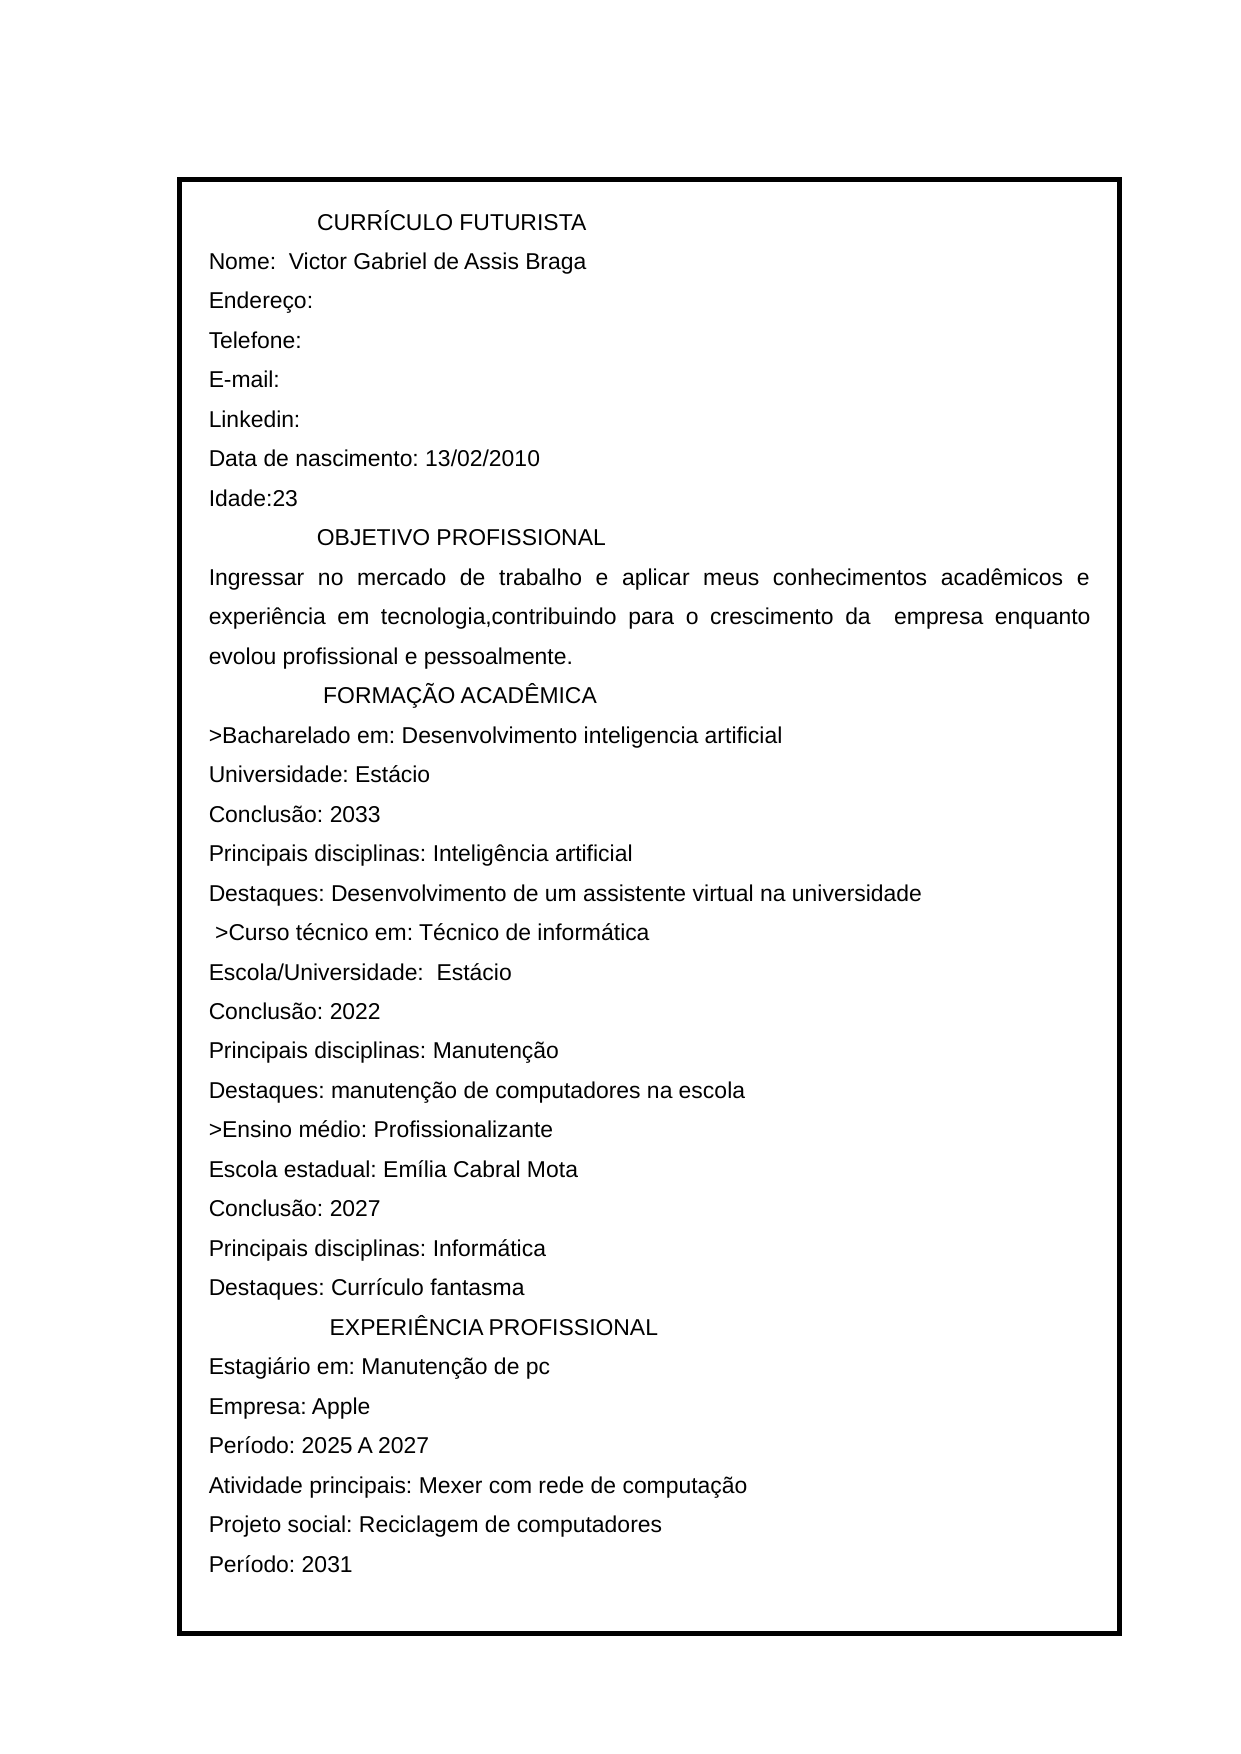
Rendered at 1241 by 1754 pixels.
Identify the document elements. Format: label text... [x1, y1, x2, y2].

text Conclusão: 2022 [208, 998, 1091, 1024]
text Atividade principais: Mexer com rede de computação [208, 1472, 1091, 1498]
text >Ensino médio: Profissionalizante [208, 1116, 1091, 1143]
text Conclusão: 2033 [208, 801, 1091, 827]
text Conclusão: 2027 [208, 1195, 1091, 1222]
text Data de nascimento: 13/02/2010 [208, 445, 1091, 472]
text E-mail: [208, 366, 1091, 393]
text >Bacharelado em: Desenvolvimento inteligencia artificial [208, 722, 1091, 748]
text CURRÍCULO FUTURISTA [208, 208, 1091, 235]
text Principais disciplinas: Informática [208, 1235, 1091, 1261]
text Escola/Universidade: Estácio [208, 958, 1091, 985]
text Telefone: [208, 327, 1091, 353]
text Destaques: Desenvolvimento de um assistente virtual na universidade [208, 879, 1091, 906]
text Nome: Victor Gabriel de Assis Braga [208, 248, 1091, 274]
text FORMAÇÃO ACADÊMICA [208, 682, 1091, 708]
text >Curso técnico em: Técnico de informática [208, 919, 1091, 945]
text Destaques: manutenção de computadores na escola [208, 1077, 1091, 1103]
text Ingressar no mercado de trabalho e aplicar meus conhecimentos acadêmicos e experiência em tecnologia,contribuindo para o crescimento da empresa enquanto evolou profissional e pessoalmente. [208, 564, 1091, 669]
text Linkedin: [208, 406, 1091, 432]
text Principais disciplinas: Inteligência artificial [208, 840, 1091, 866]
text Projeto social: Reciclagem de computadores [208, 1511, 1091, 1538]
text Empresa: Apple [208, 1393, 1091, 1419]
text Principais disciplinas: Manutenção [208, 1037, 1091, 1064]
text Endereço: [208, 287, 1091, 314]
text Idade:23 [208, 485, 1091, 511]
text Estagiário em: Manutenção de pc [208, 1353, 1091, 1380]
text Período: 2031 [208, 1551, 1091, 1577]
text Escola estadual: Emília Cabral Mota [208, 1156, 1091, 1182]
text Destaques: Currículo fantasma [208, 1274, 1091, 1301]
text OBJETIVO PROFISSIONAL [208, 524, 1091, 551]
text Período: 2025 A 2027 [208, 1432, 1091, 1459]
text Universidade: Estácio [208, 761, 1091, 787]
text EXPERIÊNCIA PROFISSIONAL [208, 1314, 1091, 1340]
